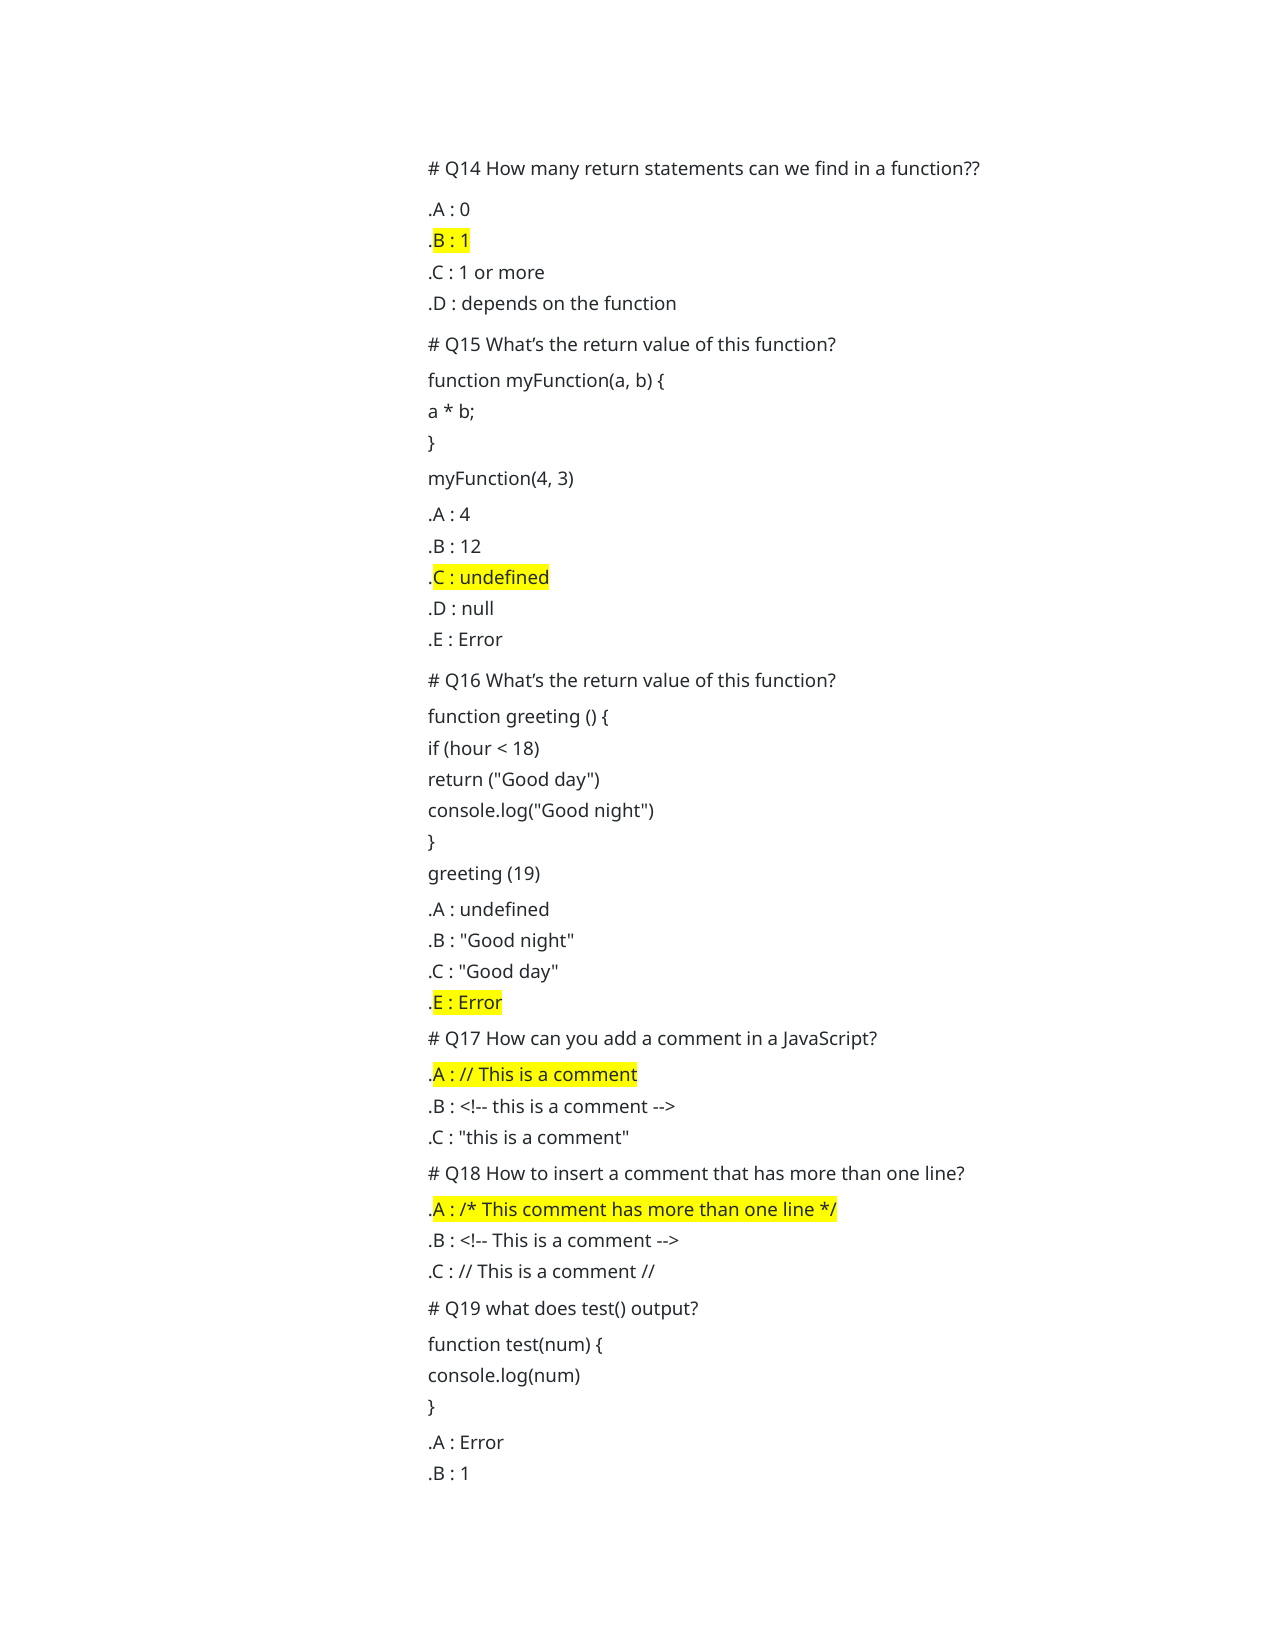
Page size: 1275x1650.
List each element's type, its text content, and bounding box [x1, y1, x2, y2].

table_cell .A : undefined [428, 890, 1125, 921]
table_cell [150, 662, 428, 693]
table_cell [150, 1191, 428, 1222]
table_cell .E : Error [428, 984, 1125, 1015]
table_cell [150, 984, 428, 1015]
table_cell [150, 1455, 428, 1486]
table_cell .C : undefined [428, 559, 1125, 590]
table_cell [428, 693, 1125, 698]
table_cell [150, 321, 428, 325]
table_cell greeting (19) [428, 854, 1125, 885]
table_cell [150, 1020, 428, 1051]
table_cell if (hour < 18) [428, 729, 1125, 760]
table_cell [150, 316, 428, 321]
table_cell [150, 760, 428, 792]
table_cell function test(num) { [428, 1325, 1125, 1356]
table_cell [428, 1419, 1125, 1424]
table_cell [150, 590, 428, 621]
table_cell [428, 657, 1125, 662]
table_cell .B : 1 [428, 222, 1125, 253]
table_cell a * b; [428, 393, 1125, 424]
table_cell # Q17 How can you add a comment in a JavaScript? [428, 1020, 1125, 1051]
table_cell [150, 1325, 428, 1356]
table_cell [150, 890, 428, 921]
table_cell console.log("Good night") [428, 792, 1125, 823]
table_cell [150, 527, 428, 558]
table_cell } [428, 424, 1125, 455]
table_cell .E : Error [428, 621, 1125, 652]
table_cell .A : // This is a comment [428, 1056, 1125, 1087]
table_cell [428, 1284, 1125, 1289]
table_cell [428, 885, 1125, 890]
table_cell [428, 1015, 1125, 1020]
table_cell [150, 285, 428, 316]
table_cell [150, 1051, 428, 1056]
table_cell [428, 181, 1125, 186]
table_cell .D : null [428, 590, 1125, 621]
table_cell [428, 1150, 1125, 1154]
table_cell [150, 792, 428, 823]
table_cell .C : "Good day" [428, 953, 1125, 984]
table_cell [150, 222, 428, 253]
table_cell [150, 186, 428, 191]
table_cell .A : /* This comment has more than one line */ [428, 1191, 1125, 1222]
table_cell [150, 953, 428, 984]
table_cell [428, 1320, 1125, 1325]
table_cell .C : 1 or more [428, 253, 1125, 284]
table_cell [428, 186, 1125, 191]
table_cell # Q14 How many return statements can we find in a function?? [428, 150, 1125, 181]
table_cell .A : 4 [428, 496, 1125, 527]
table_cell [150, 1289, 428, 1320]
table_cell return ("Good day") [428, 760, 1125, 792]
table_cell [150, 698, 428, 729]
table_cell [150, 1419, 428, 1424]
table_cell console.log(num) [428, 1356, 1125, 1388]
table_cell [150, 491, 428, 496]
table_cell [428, 652, 1125, 657]
table_cell [150, 621, 428, 652]
table_cell [428, 491, 1125, 496]
table_cell [428, 357, 1125, 361]
table_cell .B : 12 [428, 527, 1125, 558]
table_cell [150, 823, 428, 854]
table_cell [150, 361, 428, 393]
table_cell .B : <!-- this is a comment --> [428, 1087, 1125, 1118]
table_cell [150, 657, 428, 662]
table_cell .B : <!-- This is a comment --> [428, 1222, 1125, 1253]
table_cell function myFunction(a, b) { [428, 361, 1125, 393]
table_cell [150, 460, 428, 491]
table_cell [150, 652, 428, 657]
table_cell [150, 181, 428, 186]
table_cell [150, 559, 428, 590]
table_cell [150, 1356, 428, 1388]
table_cell function greeting () { [428, 698, 1125, 729]
table_cell [150, 1155, 428, 1186]
table_cell [150, 1320, 428, 1325]
table_cell [150, 885, 428, 890]
table_cell [150, 1222, 428, 1253]
table_cell [150, 1119, 428, 1150]
table_cell [428, 1051, 1125, 1056]
table_cell # Q18 How to insert a comment that has more than one line? [428, 1155, 1125, 1186]
table_cell [150, 150, 428, 181]
table_cell [428, 1186, 1125, 1191]
table_cell # Q16 What’s the return value of this function? [428, 662, 1125, 693]
table_cell .B : "Good night" [428, 921, 1125, 953]
table_cell [150, 253, 428, 284]
table_cell [150, 1056, 428, 1087]
table_cell .D : depends on the function [428, 285, 1125, 316]
table_cell [150, 1015, 428, 1020]
table_cell .C : "this is a comment" [428, 1119, 1125, 1150]
table_cell [150, 1186, 428, 1191]
table_cell .A : 0 [428, 191, 1125, 222]
table_cell [150, 455, 428, 460]
table_cell [150, 357, 428, 361]
table_cell [150, 191, 428, 222]
table_cell .C : // This is a comment // [428, 1253, 1125, 1284]
table_cell [150, 1424, 428, 1455]
table_cell [150, 1253, 428, 1284]
table_cell [150, 393, 428, 424]
table_cell [428, 321, 1125, 325]
table_cell [150, 729, 428, 760]
table_cell .B : 1 [428, 1455, 1125, 1486]
table_cell } [428, 823, 1125, 854]
table_cell [150, 921, 428, 953]
table_cell [150, 1087, 428, 1118]
table_cell # Q19 what does test() output? [428, 1289, 1125, 1320]
table_cell [150, 693, 428, 698]
table_cell } [428, 1388, 1125, 1419]
table_cell [428, 455, 1125, 460]
table_cell [150, 424, 428, 455]
table_cell .A : Error [428, 1424, 1125, 1455]
table_cell [150, 325, 428, 357]
table_cell myFunction(4, 3) [428, 460, 1125, 491]
table_cell [428, 316, 1125, 321]
table_cell [150, 1388, 428, 1419]
table_cell [150, 1284, 428, 1289]
table_cell [150, 854, 428, 885]
table_cell # Q15 What’s the return value of this function? [428, 325, 1125, 357]
table_cell [150, 1150, 428, 1154]
table_cell [150, 496, 428, 527]
